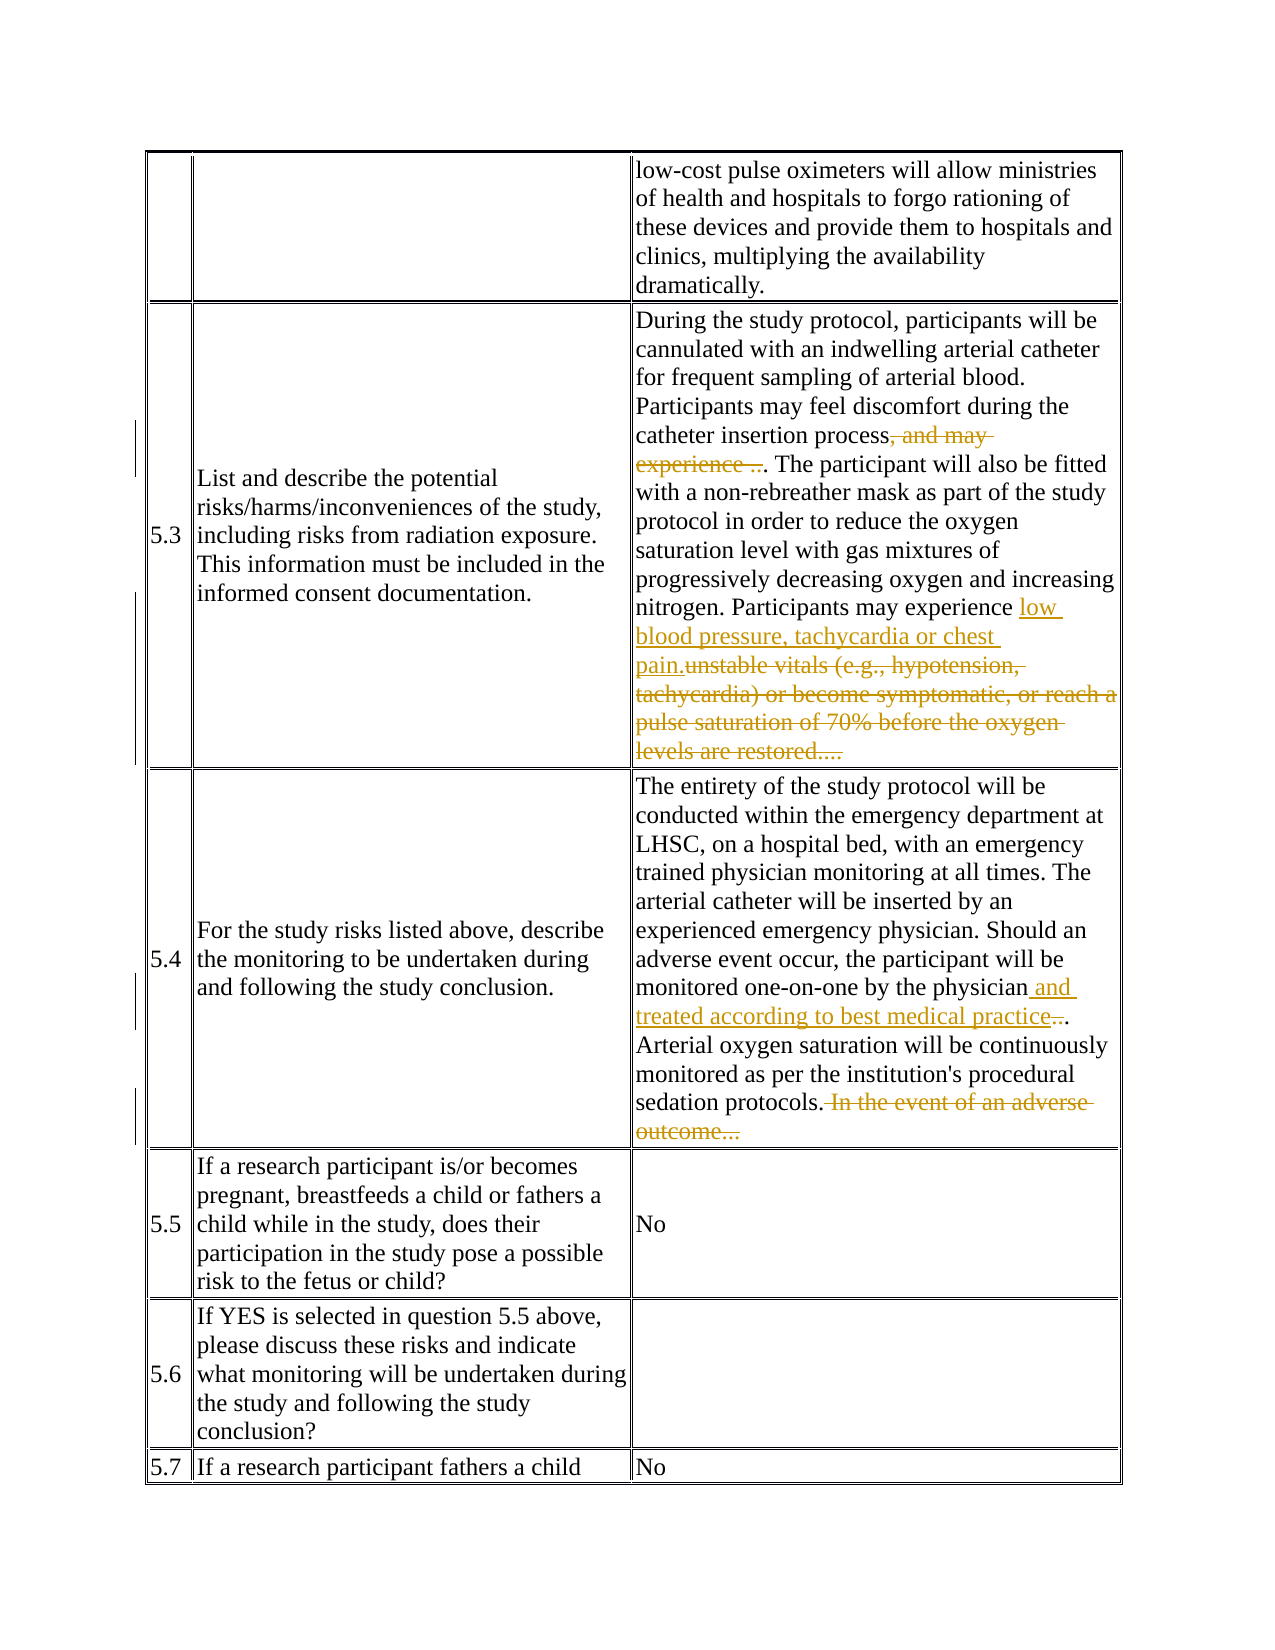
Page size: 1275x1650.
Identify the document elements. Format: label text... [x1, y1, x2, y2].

table_cell 5.3 [148, 300, 191, 766]
table_cell [631, 1297, 1121, 1447]
table_cell low-cost pulse oximeters will allow ministries of health and hospitals to forgo rationing of these devices and provide them to hospitals and clinics, multiplying the availability dramatically. [631, 153, 1120, 300]
table_cell If YES is selected in question 5.5 above, please discuss these risks and indicate what monitoring will be undertaken during the study and following the study conclusion? [194, 1300, 630, 1447]
table_cell During the study protocol, participants will be cannulated with an indwelling arterial catheter for frequent sampling of arterial blood. Participants may feel discomfort during the catheter insertion process. The participant will also be fitted with a non-rebreather mask as part of the study protocol in order to reduce the oxygen saturation level with gas mixtures of progressively decreasing oxygen and increasing nitrogen. Participants may experience low blood pressure, tachycardia or chest pain. [633, 300, 1120, 766]
table_cell For the study risks listed above, describe the monitoring to be undertaken during and following the study conclusion. [194, 770, 630, 1147]
table_cell No [631, 1447, 1121, 1482]
table_cell [193, 153, 631, 300]
table_cell List and describe the potential risks/harms/inconveniences of the study, including risks from radiation exposure. This information must be included in the informed consent documentation. [194, 304, 630, 766]
table_cell 5.5 [146, 1147, 193, 1297]
table_cell If a research participant is/or becomes pregnant, breastfeeds a child or fathers a child while in the study, does their participation in the study pose a possible risk to the fetus or child? [194, 1150, 630, 1297]
table_cell 5.4 [148, 766, 191, 1147]
table_cell [148, 153, 193, 300]
table_cell The entirety of the study protocol will be conducted within the emergency department at LHSC, on a hospital bed, with an emergency trained physician monitoring at all times. The arterial catheter will be inserted by an experienced emergency physician. Should an adverse event occur, the participant will be monitored one-on-one by the physician and treated according to best medical practice. Arterial oxygen saturation will be continuously monitored as per the institution's procedural sedation protocols. [633, 766, 1120, 1147]
table_cell 5.6 [146, 1297, 193, 1447]
table_cell 5.7 [146, 1447, 193, 1482]
table_cell If a research participant fathers a child [193, 1450, 631, 1482]
table_cell No [631, 1147, 1121, 1297]
